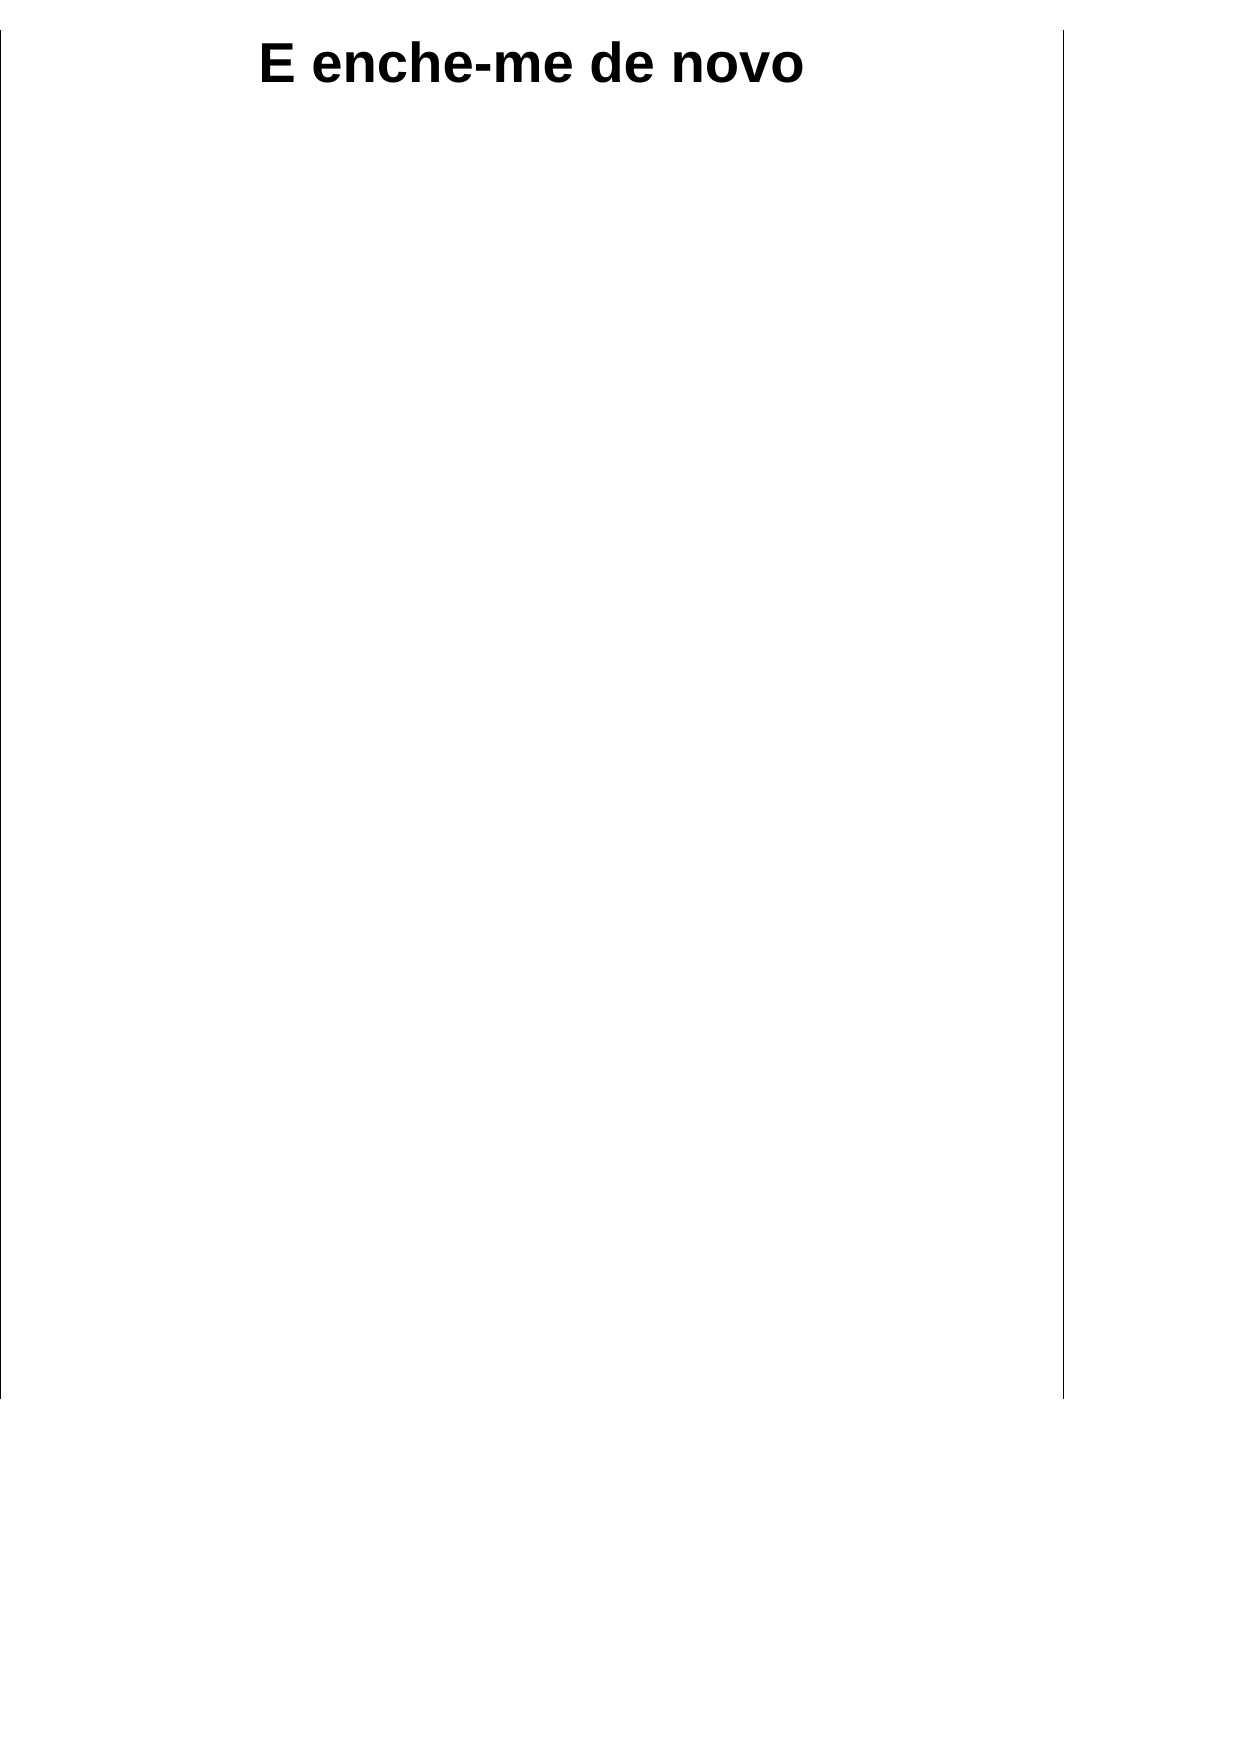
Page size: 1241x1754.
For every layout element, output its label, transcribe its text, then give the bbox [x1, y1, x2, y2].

text E enche-me de novo [29, 29, 1033, 94]
